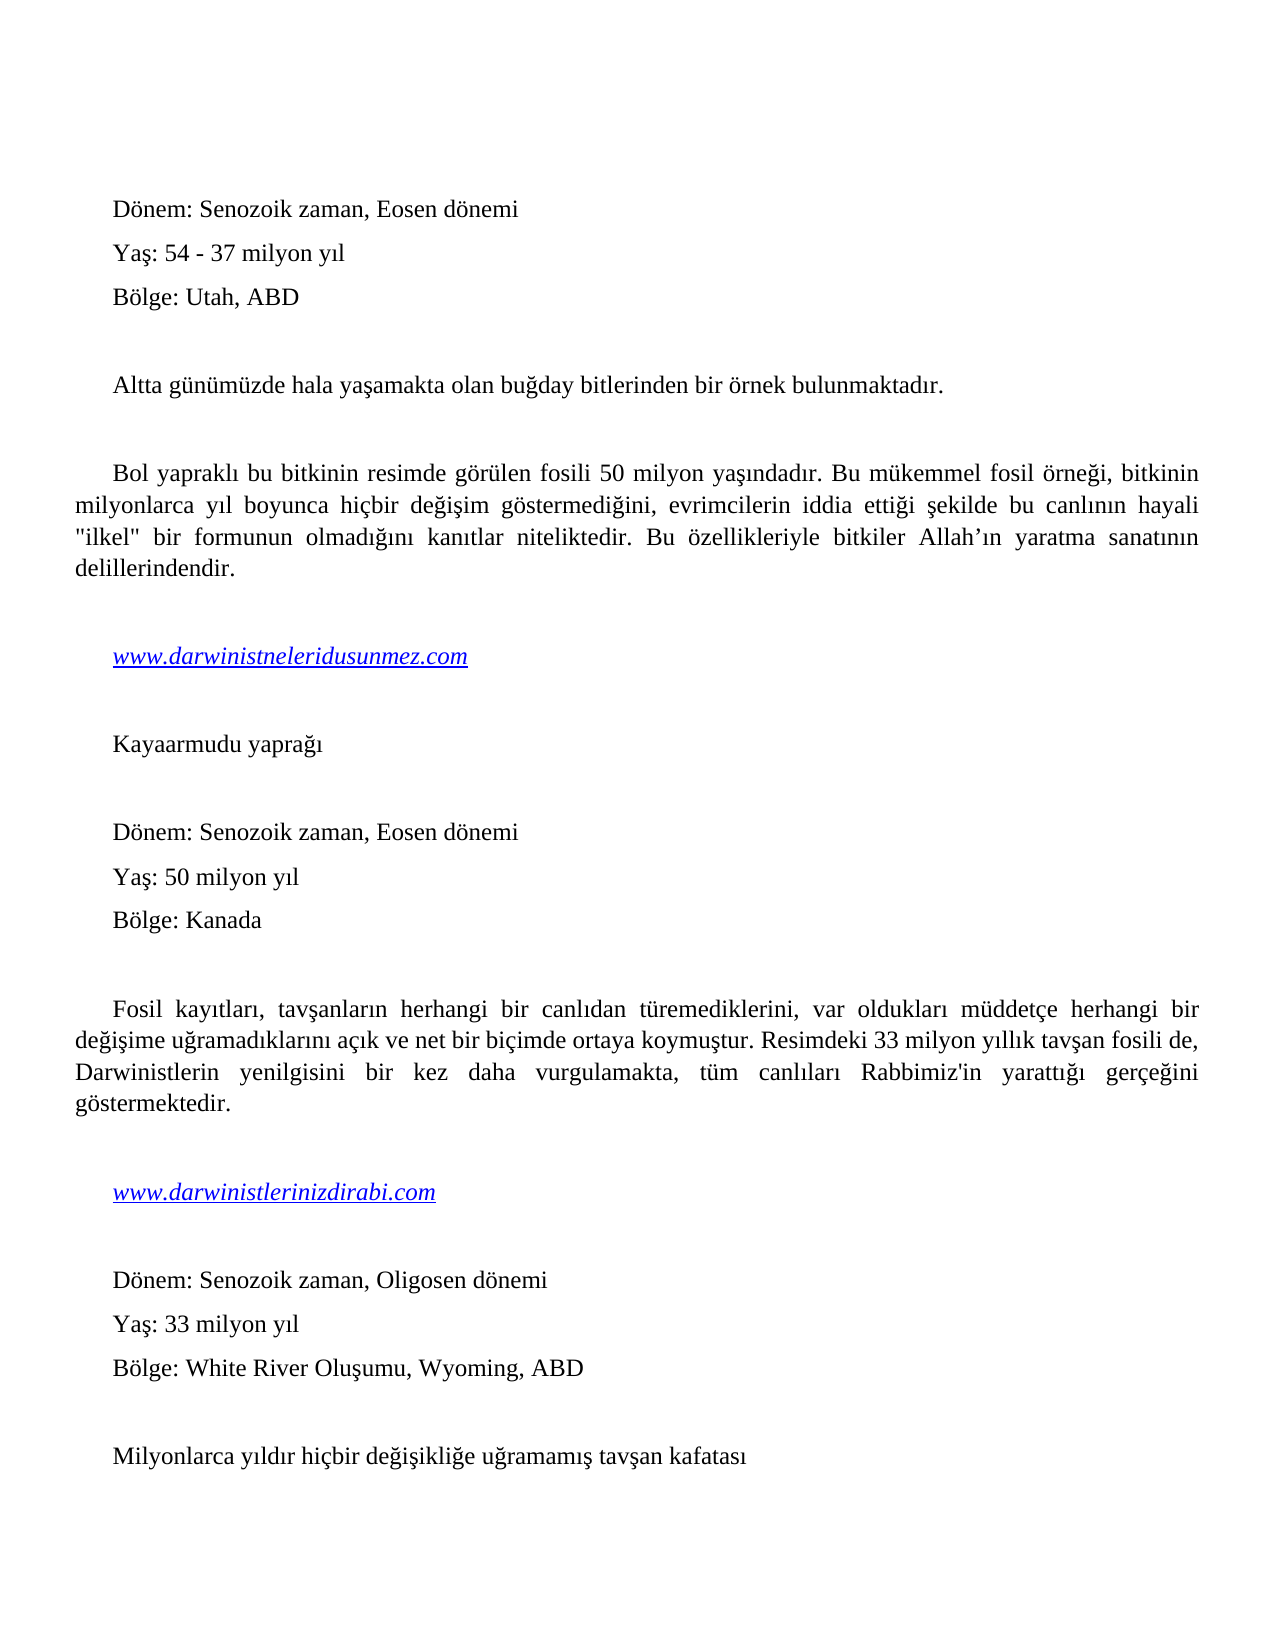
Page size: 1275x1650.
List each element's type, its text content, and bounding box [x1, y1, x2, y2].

text Bölge: Kanada [75, 906, 1200, 934]
text Dönem: Senozoik zaman, Oligosen dönemi [75, 1265, 1200, 1293]
text Bol yapraklı bu bitkinin resimde görülen fosili 50 milyon yaşındadır. Bu mükemmel fosil örneği, bitkinin milyonlarca yıl boyunca hiçbir değişim göstermediğini, evrimcilerin iddia ettiği şekilde bu canlının hayali "ilkel" bir formunun olmadığını kanıtlar niteliktedir. Bu özellikleriyle bitkiler Allah’ın yaratma sanatının delillerindendir. [75, 458, 1200, 582]
text www.darwinistneleridusunmez.com [75, 641, 1200, 670]
text Altta günümüzde hala yaşamakta olan buğday bitlerinden bir örnek bulunmaktadır. [75, 370, 1200, 399]
text Fosil kayıtları, tavşanların herhangi bir canlıdan türemediklerini, var oldukları müddetçe herhangi bir değişime uğramadıklarını açık ve net bir biçimde ortaya koymuştur. Resimdeki 33 milyon yıllık tavşan fosili de, Darwinistlerin yenilgisini bir kez daha vurgulamakta, tüm canlıları Rabbimiz'in yarattığı gerçeğini göstermektedir. [75, 994, 1200, 1117]
text Bölge: Utah, ABD [75, 282, 1200, 311]
text Kayaarmudu yaprağı [75, 729, 1200, 758]
text Dönem: Senozoik zaman, Eosen dönemi [75, 194, 1200, 223]
text Yaş: 50 milyon yıl [75, 862, 1200, 890]
text www.darwinistlerinizdirabi.com [75, 1177, 1200, 1205]
text Milyonlarca yıldır hiçbir değişikliğe uğramamış tavşan kafatası [75, 1441, 1200, 1470]
text Yaş: 54 - 37 milyon yıl [75, 238, 1200, 267]
text Bölge: White River Oluşumu, Wyoming, ABD [75, 1353, 1200, 1382]
text Yaş: 33 milyon yıl [75, 1309, 1200, 1337]
text Dönem: Senozoik zaman, Eosen dönemi [75, 817, 1200, 846]
